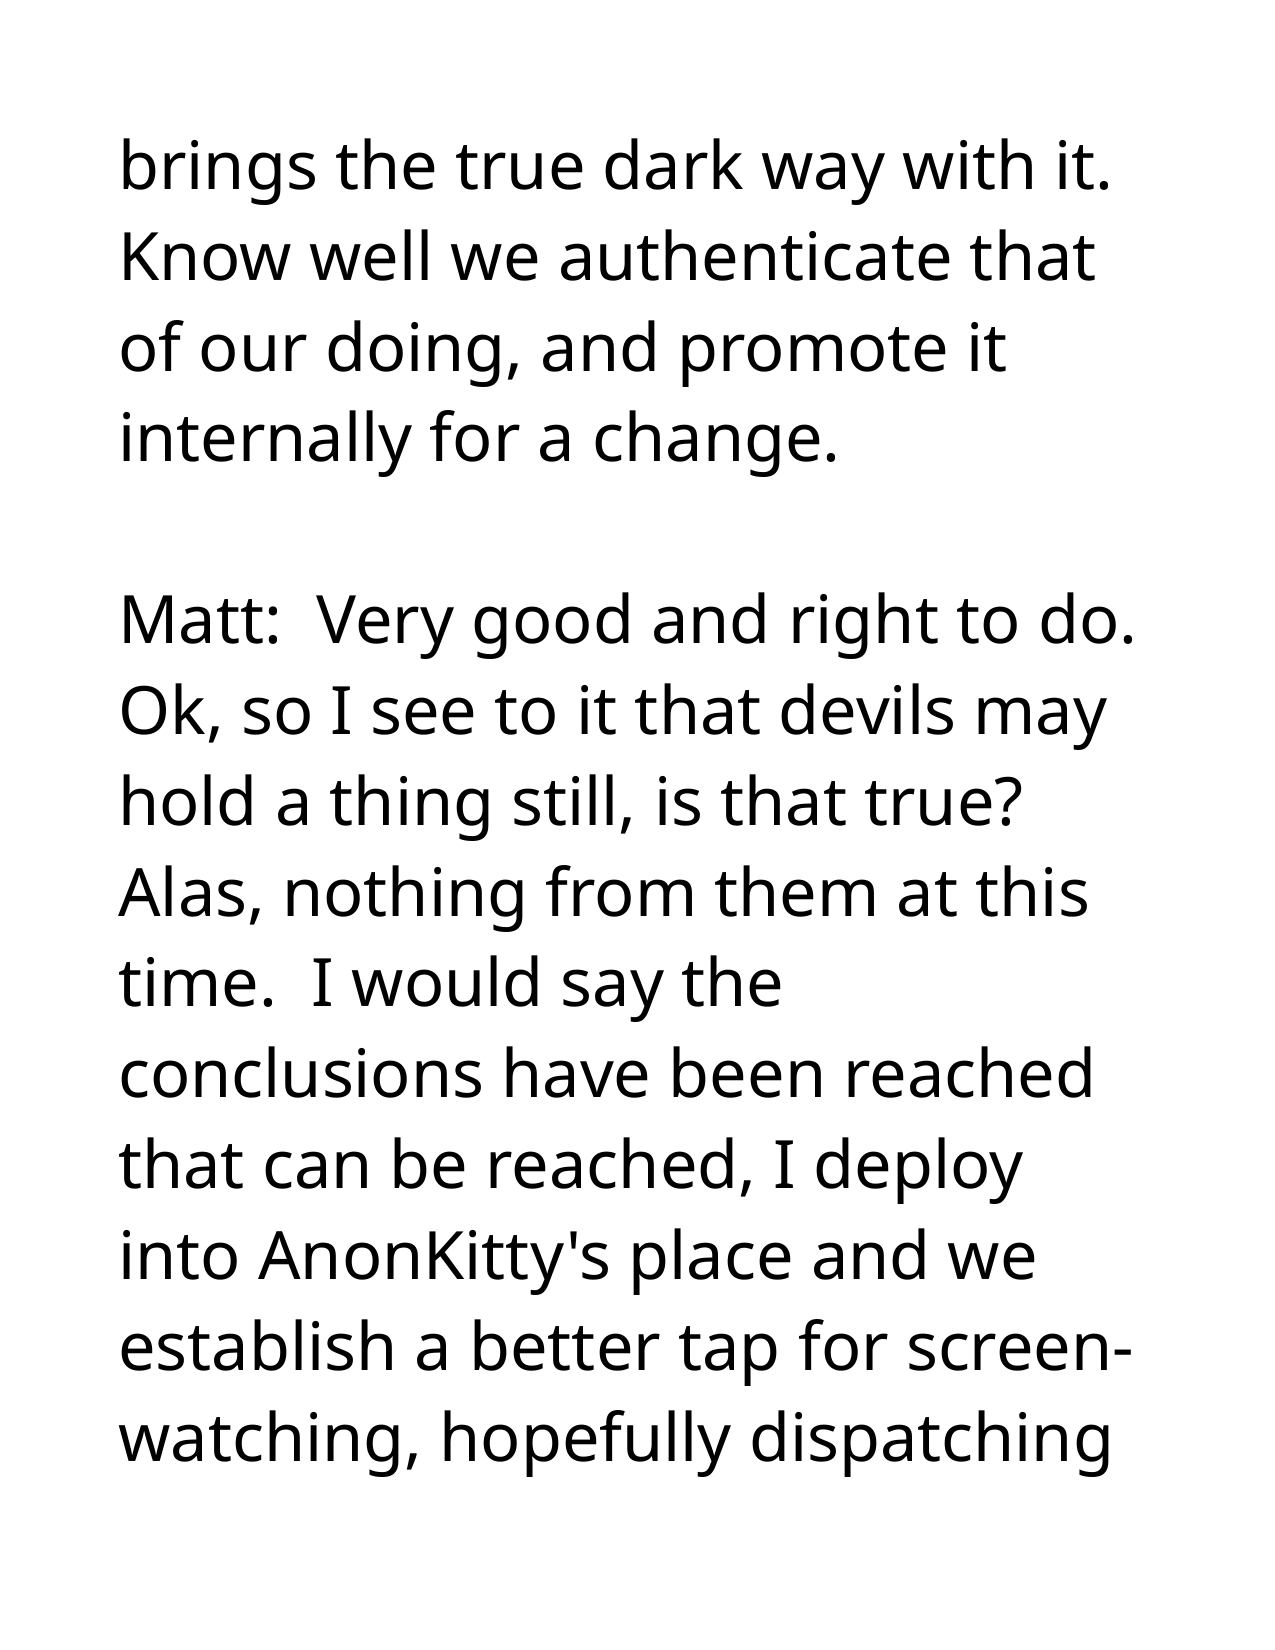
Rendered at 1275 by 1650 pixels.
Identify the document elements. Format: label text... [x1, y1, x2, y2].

text brings the true dark way with it. Know well we authenticate that of our doing, and promote it internally for a change. [118, 118, 1157, 481]
text Matt: Very good and right to do. Ok, so I see to it that devils may hold a thing still, is that true? Alas, nothing from them at this time. I would say the conclusions have been reached that can be reached, I deploy into AnonKitty's place and we establish a better tap for screen-watching, hopefully dispatching [118, 572, 1157, 1481]
